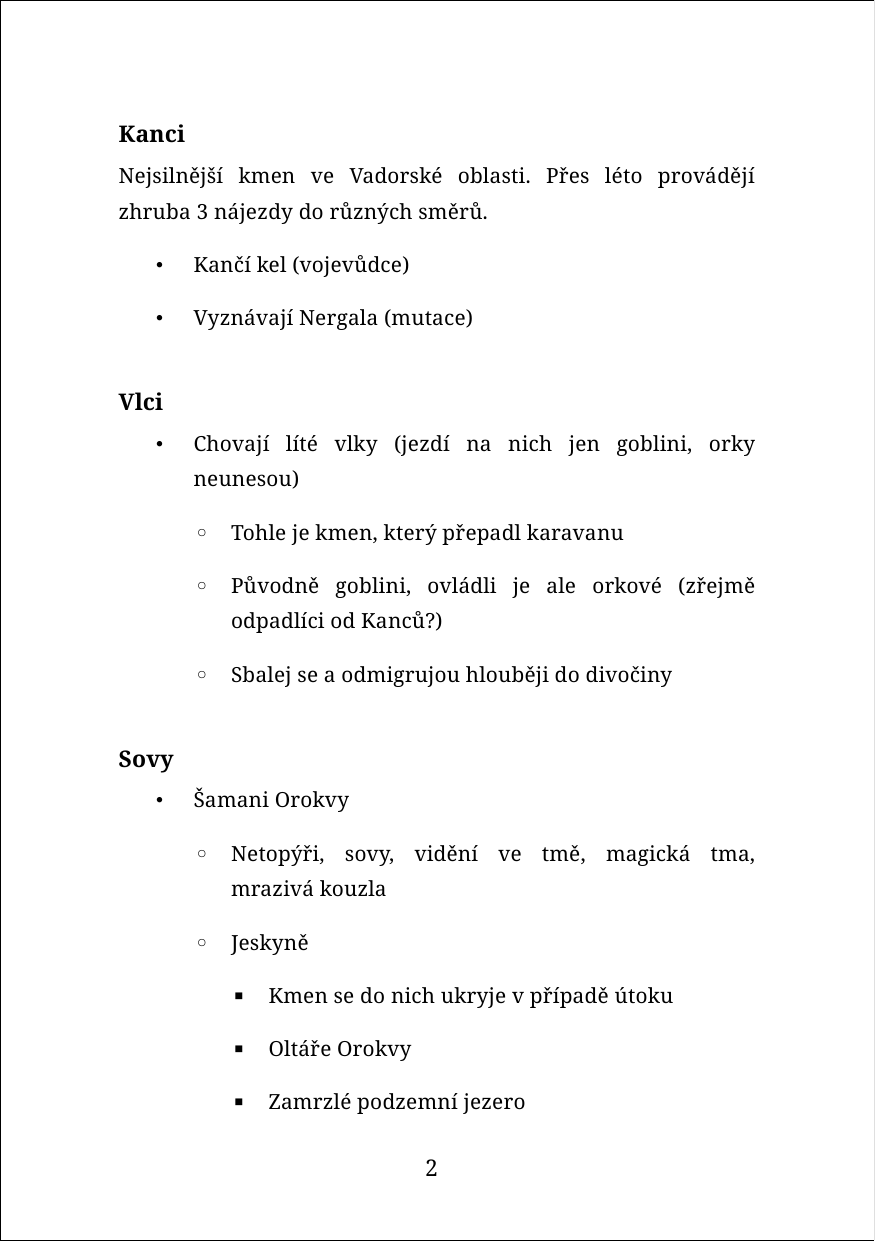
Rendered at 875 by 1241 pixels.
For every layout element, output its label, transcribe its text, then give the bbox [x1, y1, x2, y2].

subtitle Vlci [118, 386, 756, 417]
list Sbalej se a odmigrujou hlouběji do divočiny [193, 660, 756, 688]
list Kmen se do nich ukryje v případě útoku [231, 981, 756, 1009]
list Oltáře Orokvy [231, 1034, 756, 1062]
list Jeskyně [193, 928, 756, 956]
list Netopýři, sovy, vidění ve tmě, magická tma, mrazivá kouzla [193, 839, 756, 903]
list Zamrzlé podzemní jezero [231, 1087, 756, 1116]
list Chovají líté vlky (jezdí na nich jen goblini, orky neunesou) [156, 429, 756, 493]
subtitle Sovy [118, 743, 756, 774]
text Nejsilnější kmen ve Vadorské oblasti. Přes léto provádějí zhruba 3 nájezdy do různých směrů. [118, 161, 756, 225]
list Vyznávají Nergala (mutace) [156, 303, 756, 332]
list Šamani Orokvy [156, 786, 756, 814]
subtitle Kanci [118, 118, 756, 149]
list Tohle je kmen, který přepadl karavanu [193, 518, 756, 546]
list Kančí kel (vojevůdce) [156, 250, 756, 278]
list Původně goblini, ovládli je ale orkové (zřejmě odpadlíci od Kanců?) [193, 571, 756, 635]
